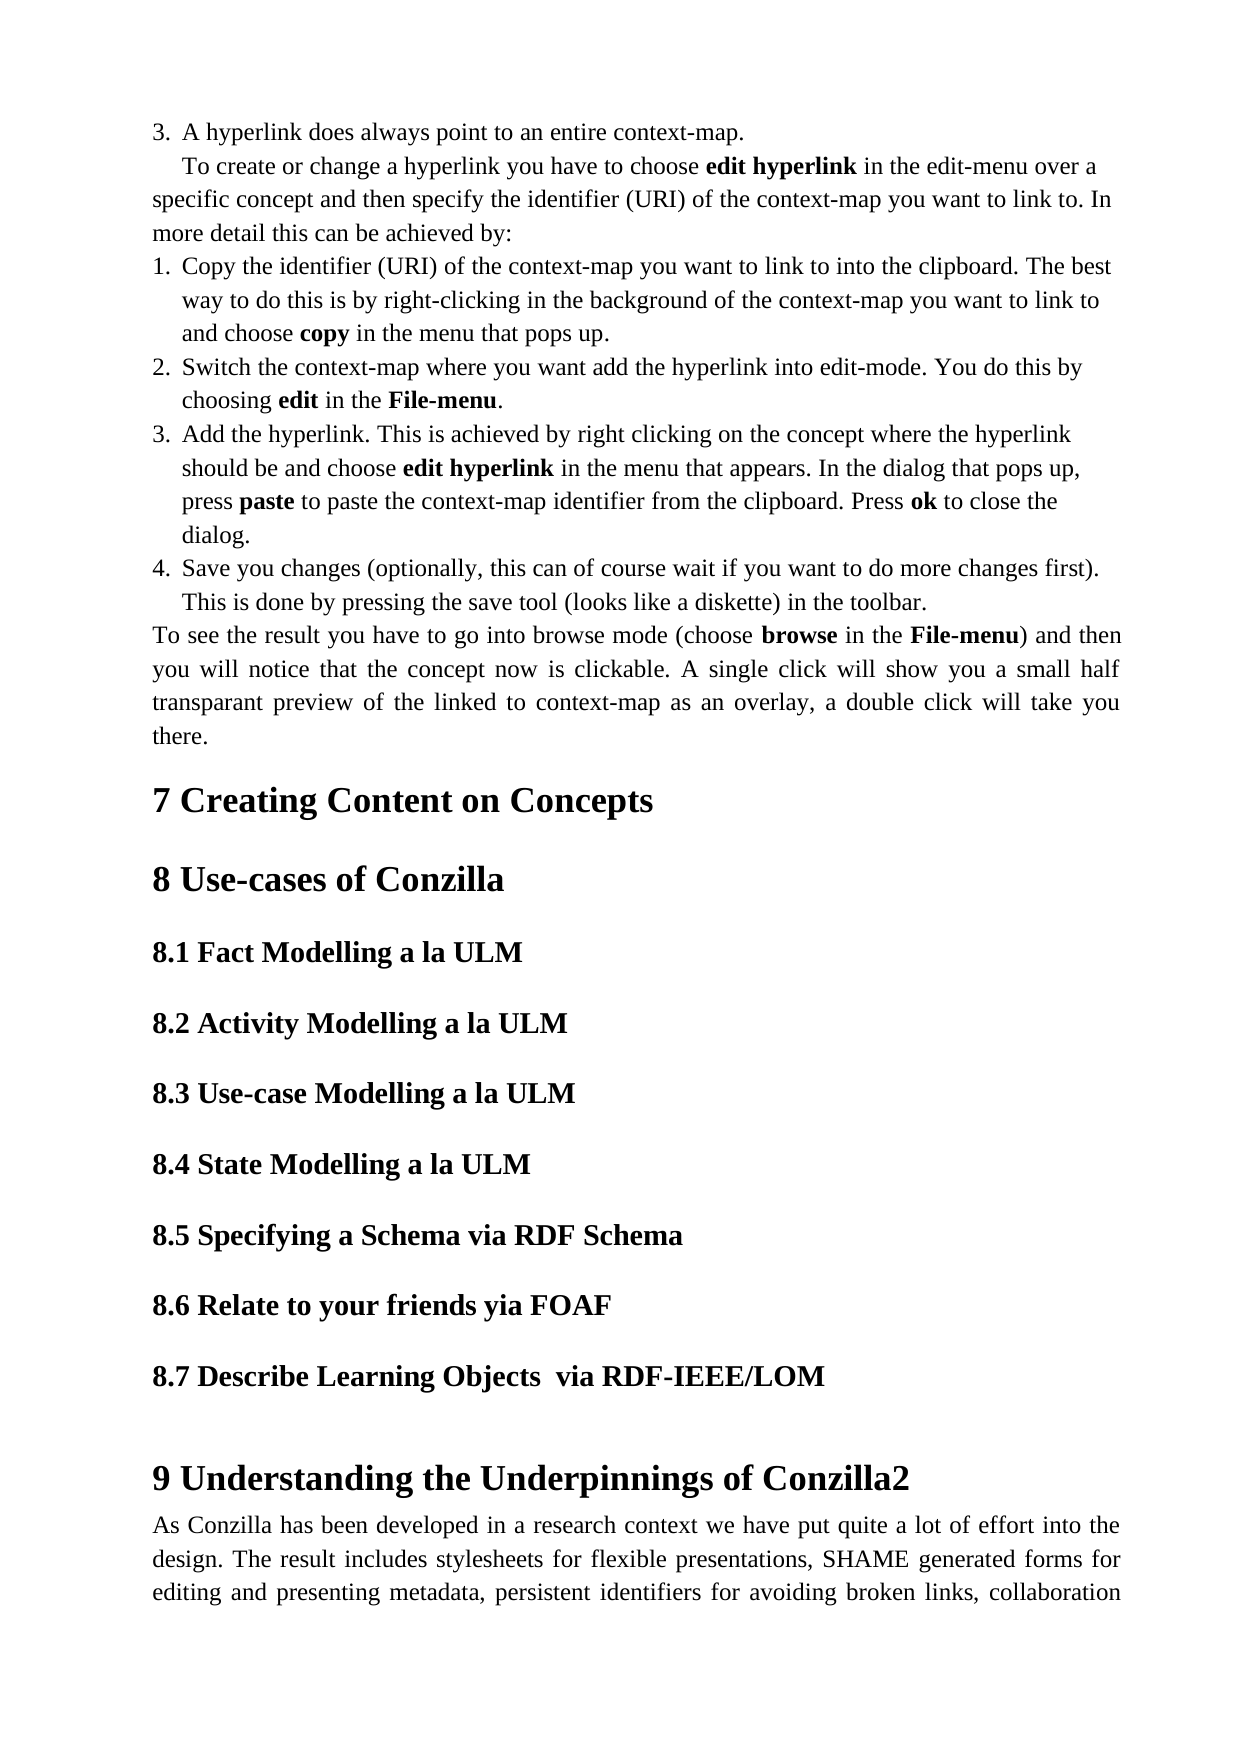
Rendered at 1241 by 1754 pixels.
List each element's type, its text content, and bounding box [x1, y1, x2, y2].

list Add the hyperlink. This is achieved by right clicking on the concept where the hyperlink should be and choose edit hyperlink in the menu that appears. In the dialog that pops up, press paste to paste the context-map identifier from the clipboard. Press ok to close the dialog. [152, 420, 1122, 549]
text As Conzilla has been developed in a research context we have put quite a lot of effort into the design. The result includes stylesheets for flexible presentations, SHAME generated forms for editing and presenting metadata, persistent identifiers for avoiding broken links, collaboration [152, 1511, 1122, 1606]
subtitle Use-cases of Conzilla [152, 858, 1122, 899]
text To see the result you have to go into browse mode (choose browse in the File-menu) and then you will notice that the concept now is clickable. A single click will show you a small half transparant preview of the linked to context-map as an overlay, a double click will take you there. [152, 621, 1122, 750]
subtitle Use-case Modelling a la ULM [152, 1077, 1122, 1111]
subtitle Describe Learning Objects via RDF-IEEE/LOM [152, 1359, 1122, 1393]
list Save you changes (optionally, this can of course wait if you want to do more changes first). This is done by pressing the save tool (looks like a diskette) in the toolbar. [152, 554, 1122, 616]
subtitle State Modelling a la ULM [152, 1148, 1122, 1181]
subtitle Creating Content on Concepts [152, 780, 1122, 821]
text To create or change a hyperlink you have to choose edit hyperlink in the edit-menu over a specific concept and then specify the identifier (URI) of the context-map you want to link to. In more detail this can be achieved by: [152, 152, 1122, 247]
subtitle Understanding the Underpinnings of Conzilla2 [152, 1458, 1122, 1499]
subtitle Activity Modelling a la ULM [152, 1007, 1122, 1040]
subtitle Relate to your friends yia FOAF [152, 1289, 1122, 1322]
list Copy the identifier (URI) of the context-map you want to link to into the clipboard. The best way to do this is by right-clicking in the background of the context-map you want to link to and choose copy in the menu that pops up. [152, 252, 1122, 347]
subtitle Fact Modelling a la ULM [152, 936, 1122, 969]
list Switch the context-map where you want add the hyperlink into edit-mode. You do this by choosing edit in the File-menu. [152, 353, 1122, 414]
list A hyperlink does always point to an entire context-map. [152, 118, 1122, 146]
subtitle Specifying a Schema via RDF Schema [152, 1218, 1122, 1252]
